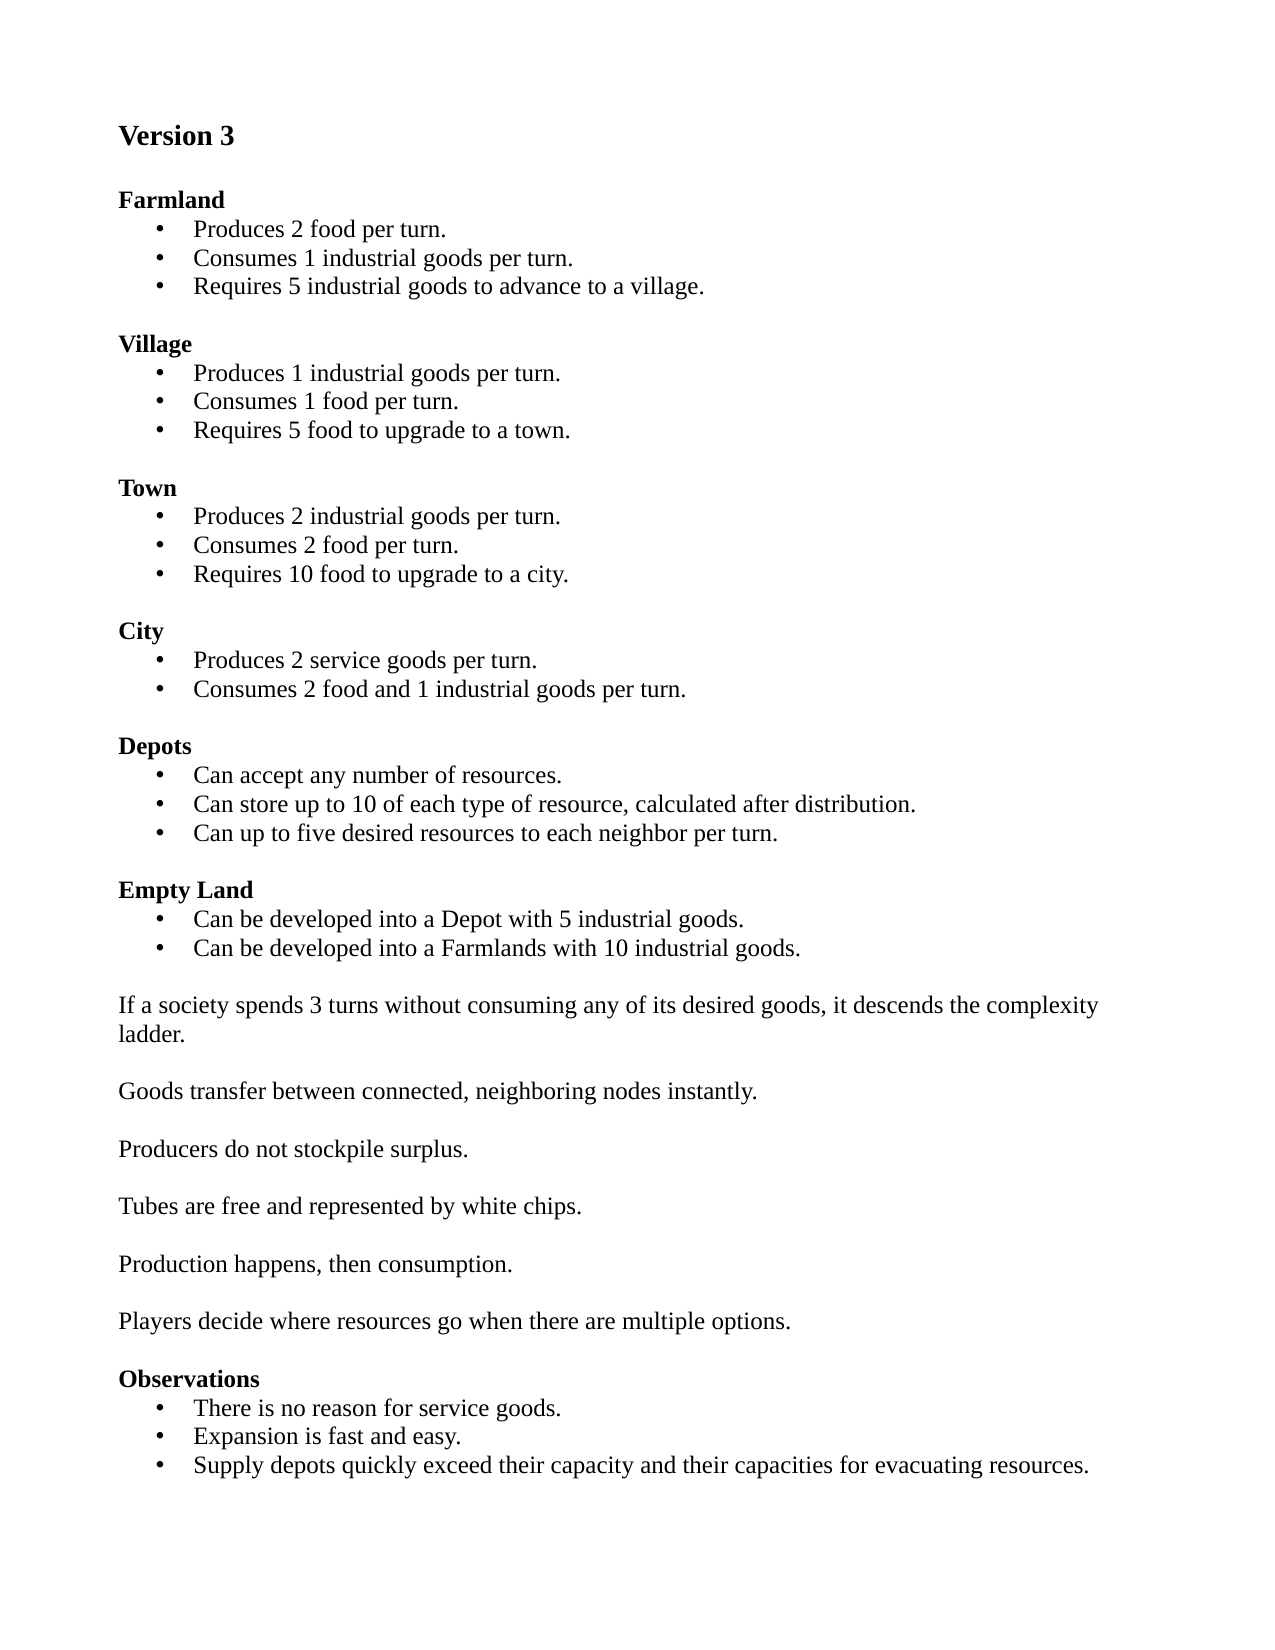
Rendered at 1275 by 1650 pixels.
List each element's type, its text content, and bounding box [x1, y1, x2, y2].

list Consumes 1 industrial goods per turn. [156, 243, 1157, 271]
list Expansion is fast and easy. [156, 1421, 1157, 1450]
list Requires 5 industrial goods to advance to a village. [156, 271, 1157, 300]
list Can store up to 10 of each type of resource, calculated after distribution. [156, 789, 1157, 818]
text Observations [118, 1364, 1157, 1393]
list Can be developed into a Depot with 5 industrial goods. [156, 904, 1157, 933]
list Produces 2 food per turn. [156, 214, 1157, 243]
list Consumes 2 food and 1 industrial goods per turn. [156, 674, 1157, 703]
list Can be developed into a Farmlands with 10 industrial goods. [156, 933, 1157, 961]
list Consumes 2 food per turn. [156, 530, 1157, 559]
list Produces 2 industrial goods per turn. [156, 501, 1157, 530]
list Can up to five desired resources to each neighbor per turn. [156, 818, 1157, 846]
list Requires 5 food to upgrade to a town. [156, 415, 1157, 444]
list There is no reason for service goods. [156, 1393, 1157, 1421]
text Depots [118, 731, 1157, 760]
text Producers do not stockpile surplus. [118, 1134, 1157, 1163]
text If a society spends 3 turns without consuming any of its desired goods, it descends the complexity ladder. [118, 990, 1157, 1048]
text Farmland [118, 185, 1157, 214]
text Version 3 [118, 118, 1157, 152]
text Production happens, then consumption. [118, 1249, 1157, 1278]
list Produces 2 service goods per turn. [156, 645, 1157, 674]
list Requires 10 food to upgrade to a city. [156, 559, 1157, 588]
text City [118, 616, 1157, 645]
text Goods transfer between connected, neighboring nodes instantly. [118, 1076, 1157, 1105]
text Village [118, 329, 1157, 358]
list Supply depots quickly exceed their capacity and their capacities for evacuating resources. [156, 1450, 1157, 1479]
text Players decide where resources go when there are multiple options. [118, 1306, 1157, 1335]
list Produces 1 industrial goods per turn. [156, 358, 1157, 386]
text Empty Land [118, 875, 1157, 904]
list Can accept any number of resources. [156, 760, 1157, 789]
text Tubes are free and represented by white chips. [118, 1191, 1157, 1220]
text Town [118, 473, 1157, 501]
list Consumes 1 food per turn. [156, 386, 1157, 415]
